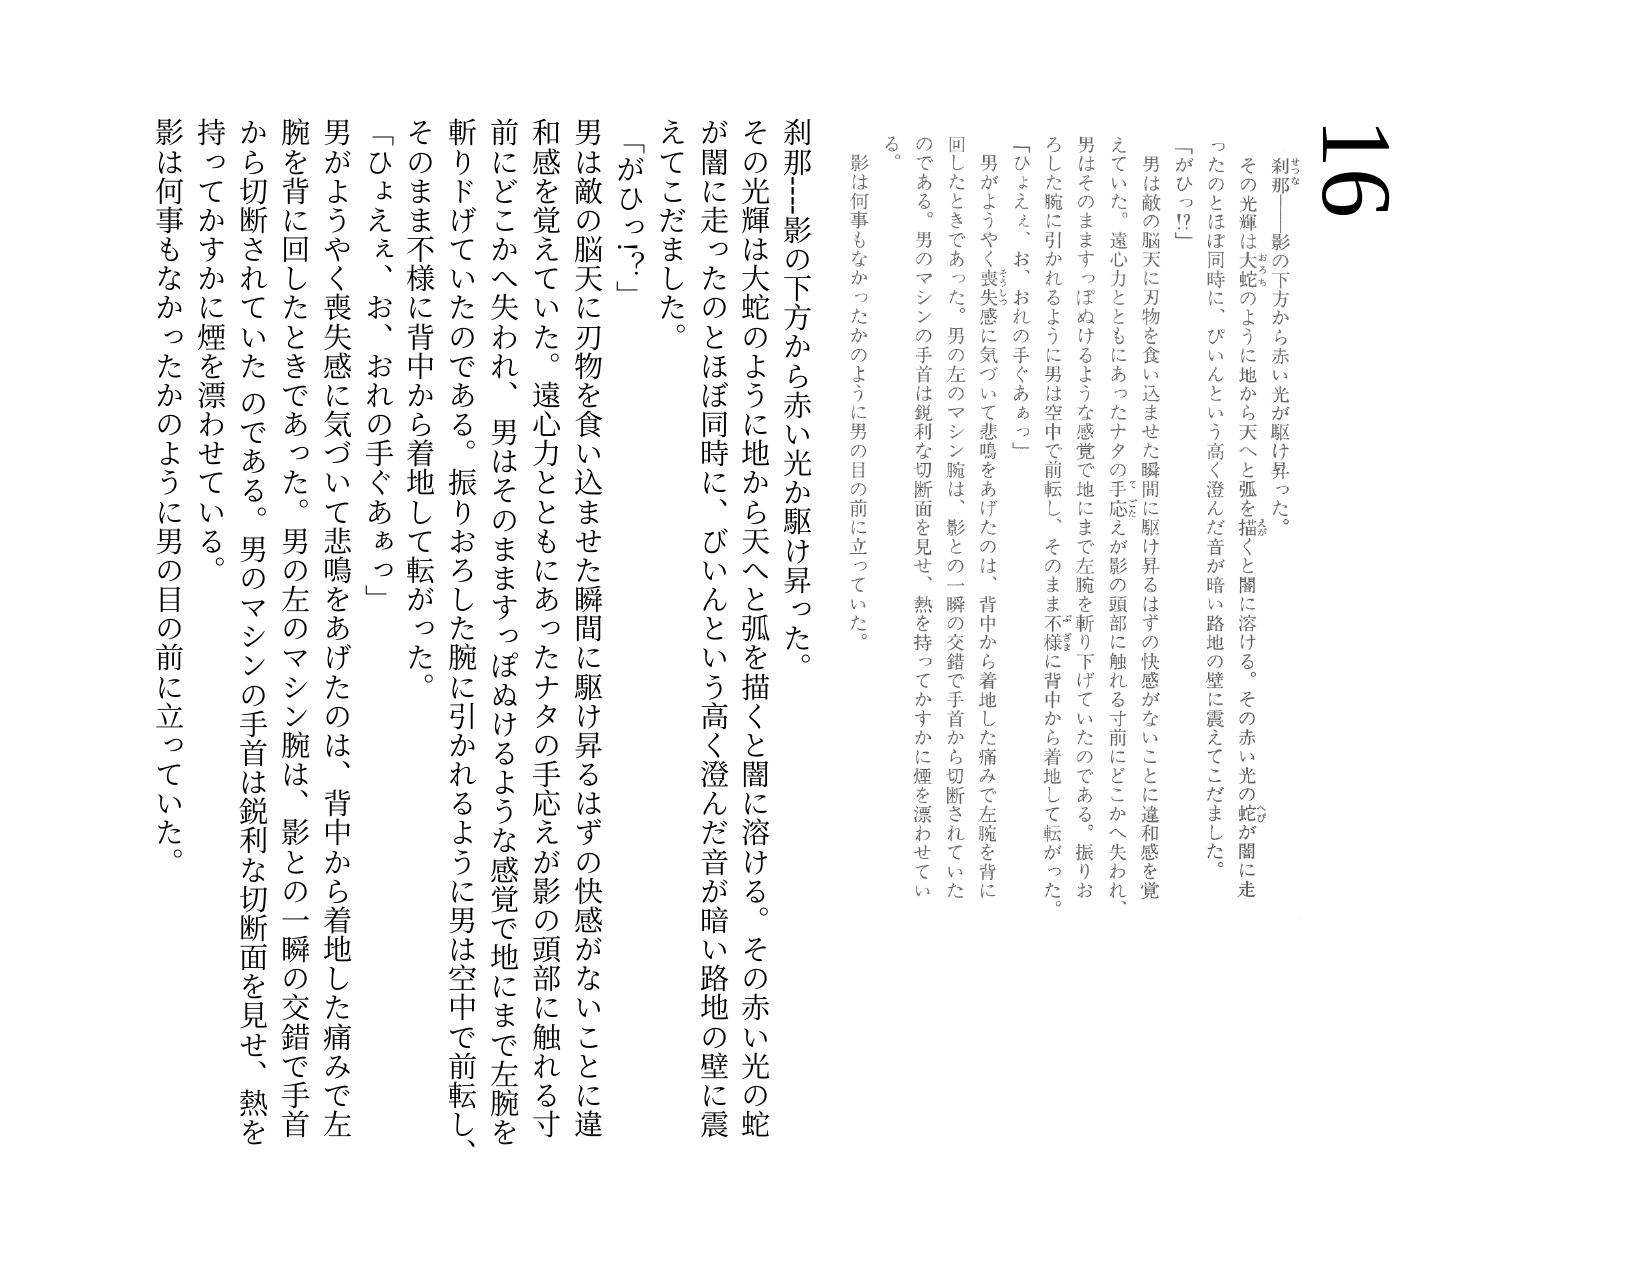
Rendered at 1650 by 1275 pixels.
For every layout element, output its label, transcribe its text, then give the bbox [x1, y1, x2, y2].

text 男は敵の脳天に刃物を食い込ませた瞬間に駆け昇るはずの快感がないことに違和感を覚えていた。遠心力とともにあったナタの手応えが影の頭部に触れる寸前にどこかへ失われ、 男はそのまますっぽぬけるような感覚で地にまで左腕を斬りドげていたのである。振りおろした腕に引かれるように男は空中で前転し、そのまま不様に背中から着地して転がった。 [401, 118, 610, 1157]
text 影は何事もなかったかのように男の目の前に立っていた。 [149, 118, 191, 1157]
text 「がひっ!？」 [610, 118, 652, 1157]
text 男がようやく喪失感に気づいて悲鳴をあげたのは、背中から着地した痛みで左腕を背に回したときであった。男の左のマシン腕は、影との一瞬の交錯で手首から切断されていた のである。男のマシンの手首は鋭利な切断面を見せ、熱を持ってかすかに煙を漂わせている。 [191, 118, 359, 1157]
text 16 [1302, 118, 1417, 1157]
text 刹那----影の下方から赤い光か駆け昇った。 [777, 118, 819, 1157]
text 「ひょえぇ、お、おれの手ぐあぁっ」 [359, 118, 401, 1157]
text その光輝は大蛇のように地から天へと弧を描くと闇に溶ける。その赤い光の蛇が闇に走ったのとほぼ同時に、びいんという高く澄んだ音が暗い路地の壁に震えてこだました。 [652, 118, 777, 1157]
